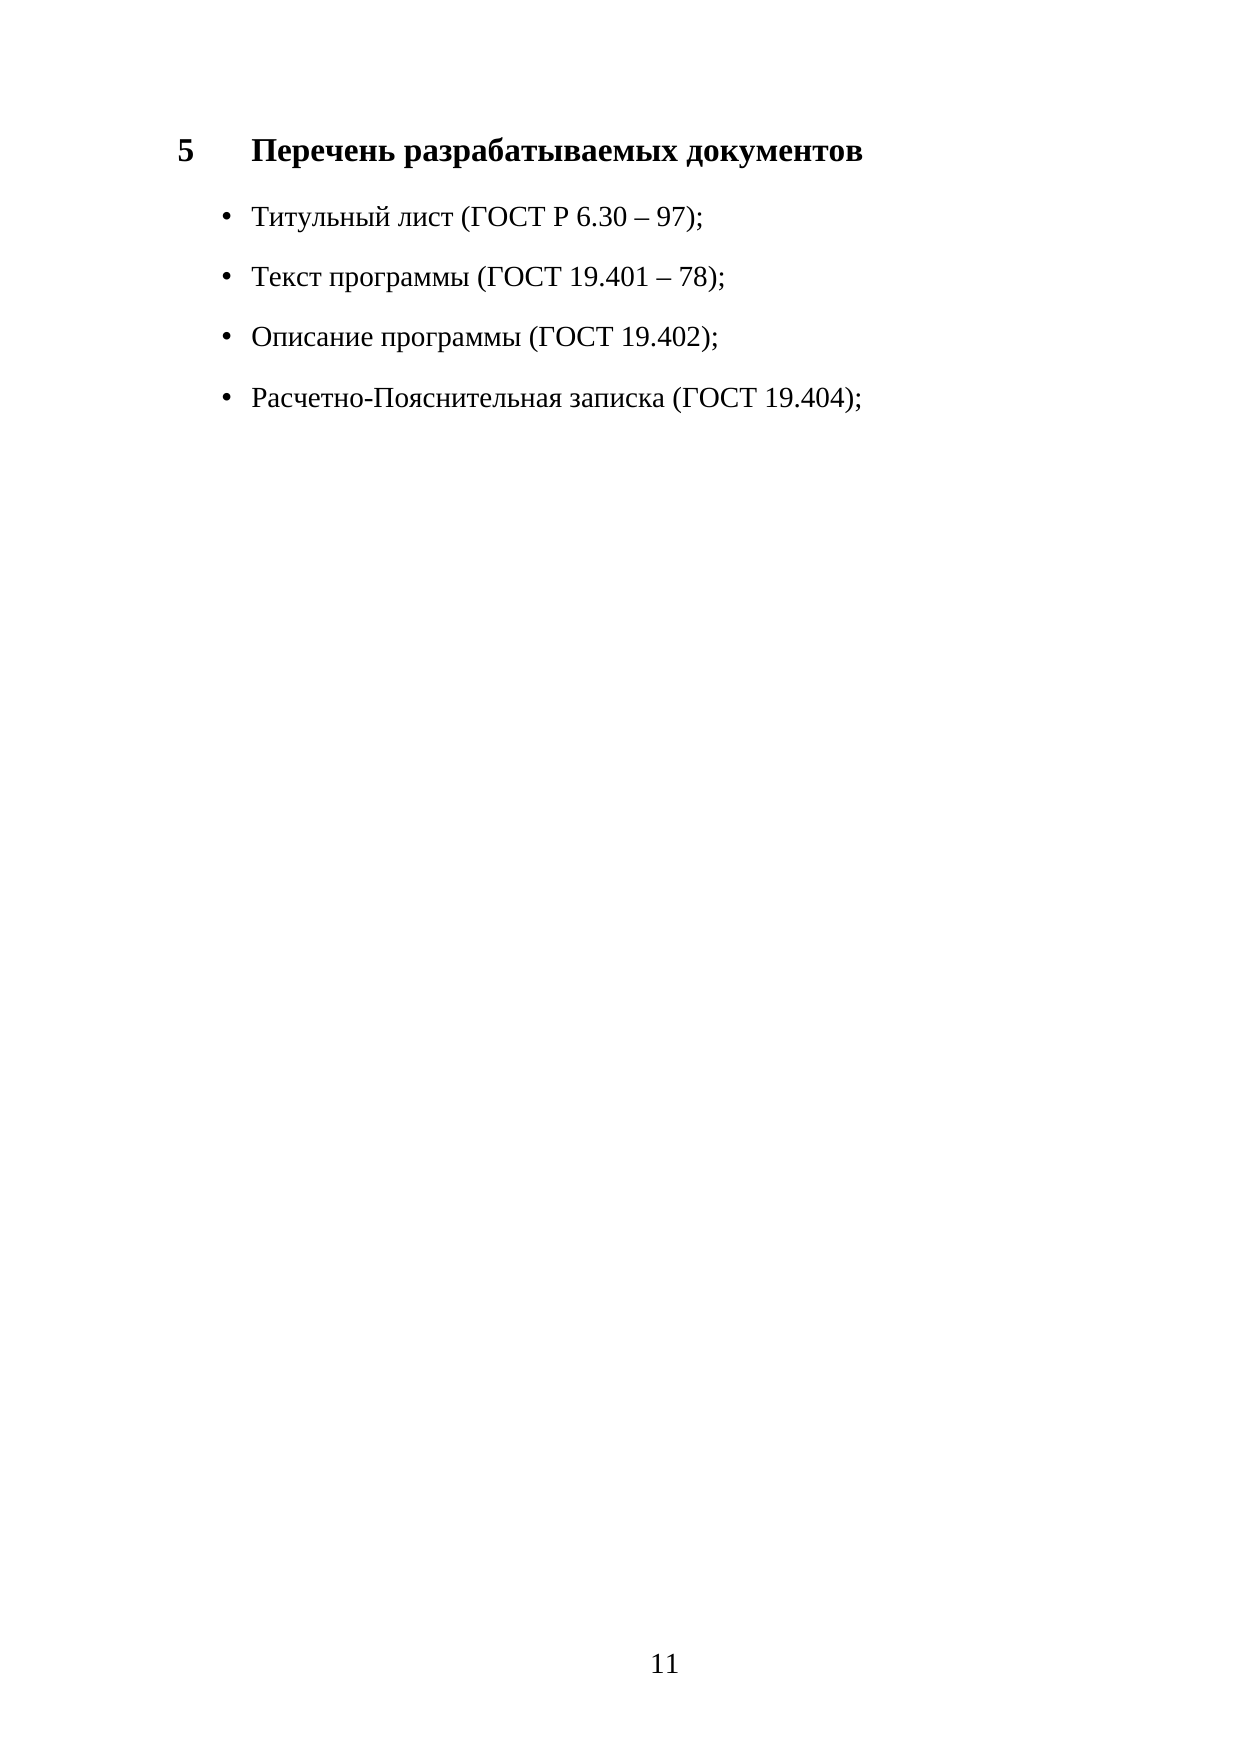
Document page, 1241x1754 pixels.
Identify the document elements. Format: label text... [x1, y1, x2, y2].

list Описание программы (ГОСТ 19.402); [222, 319, 1152, 353]
list Титульный лист (ГОСТ Р 6.30 – 97); [222, 199, 1152, 233]
list Текст программы (ГОСТ 19.401 – 78); [222, 259, 1152, 293]
list Расчетно-Пояснительная записка (ГОСТ 19.404); [222, 380, 1152, 413]
subtitle Перечень разрабатываемых документов [177, 130, 1152, 168]
